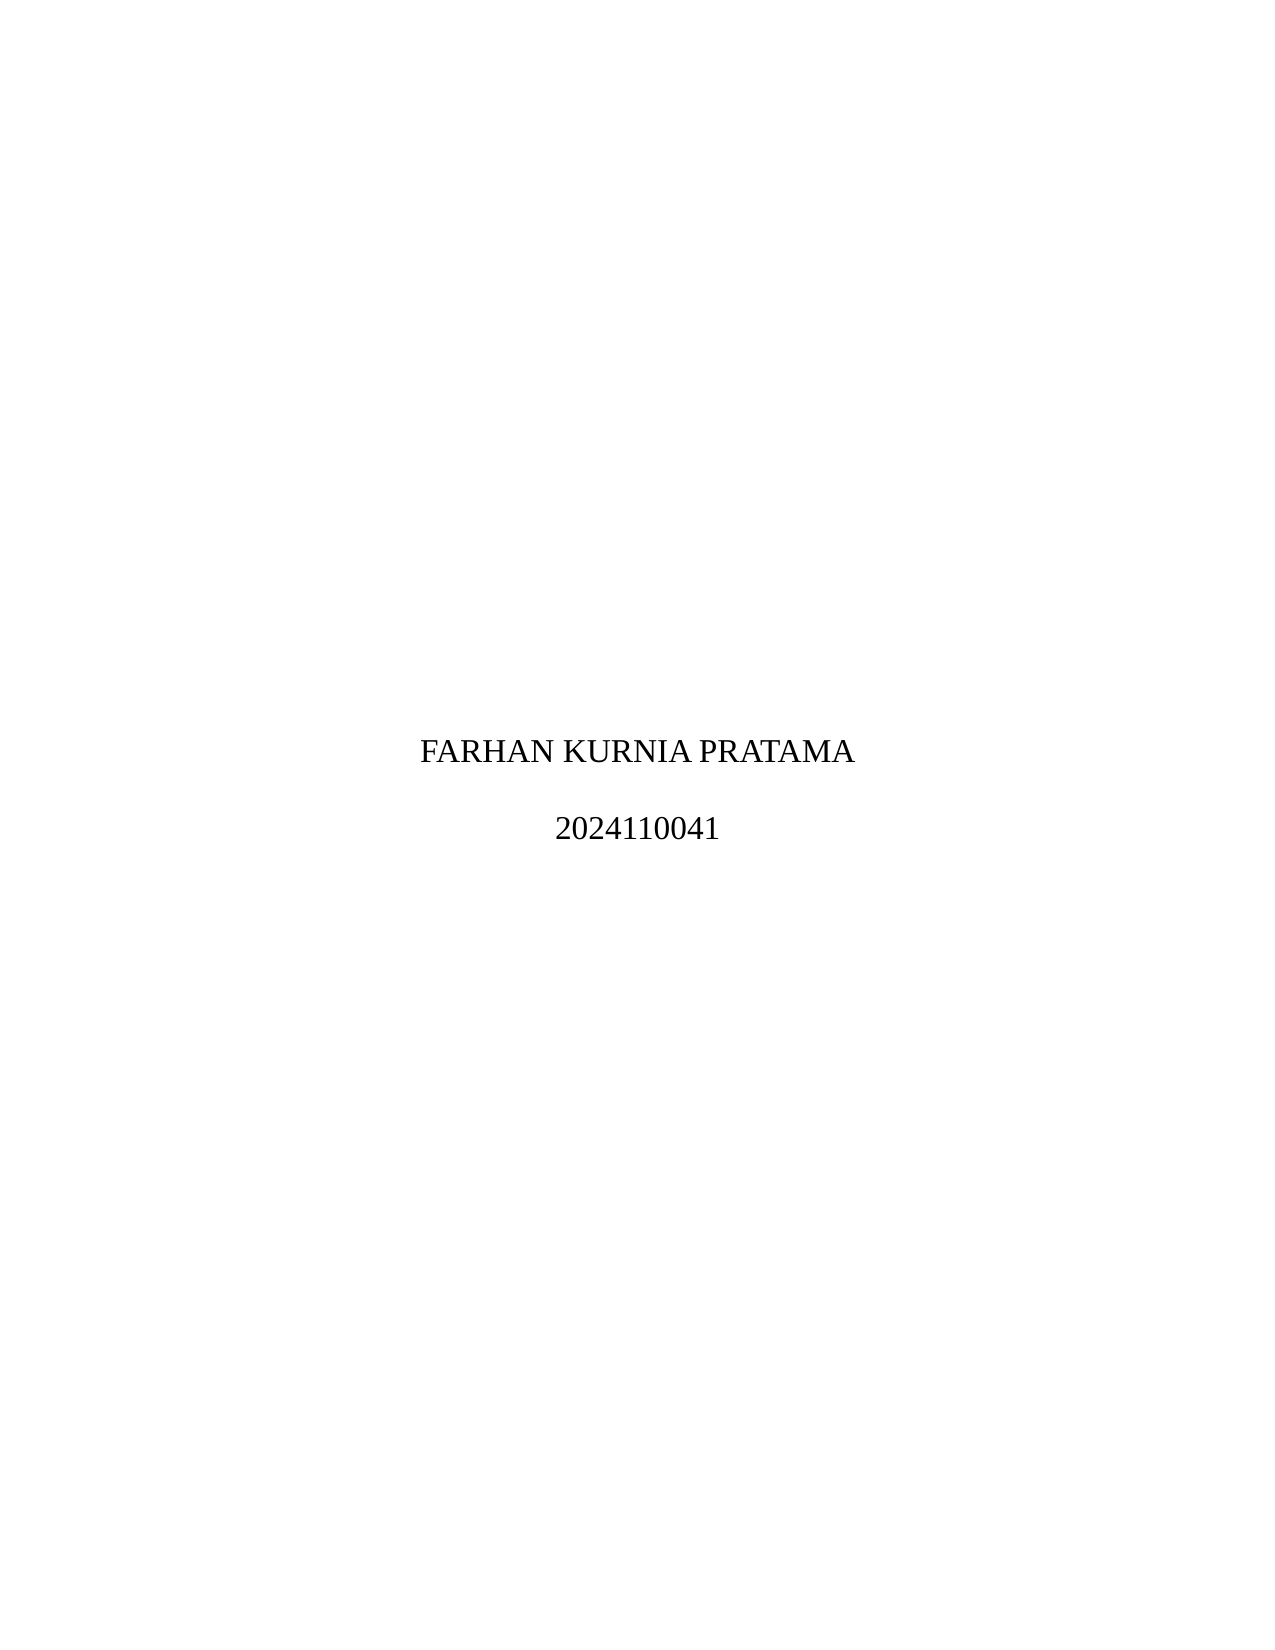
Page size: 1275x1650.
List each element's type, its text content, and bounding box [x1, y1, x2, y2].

text FARHAN KURNIA PRATAMA [118, 731, 1157, 770]
text 2024110041 [118, 808, 1157, 846]
text ­ [118, 655, 1157, 693]
